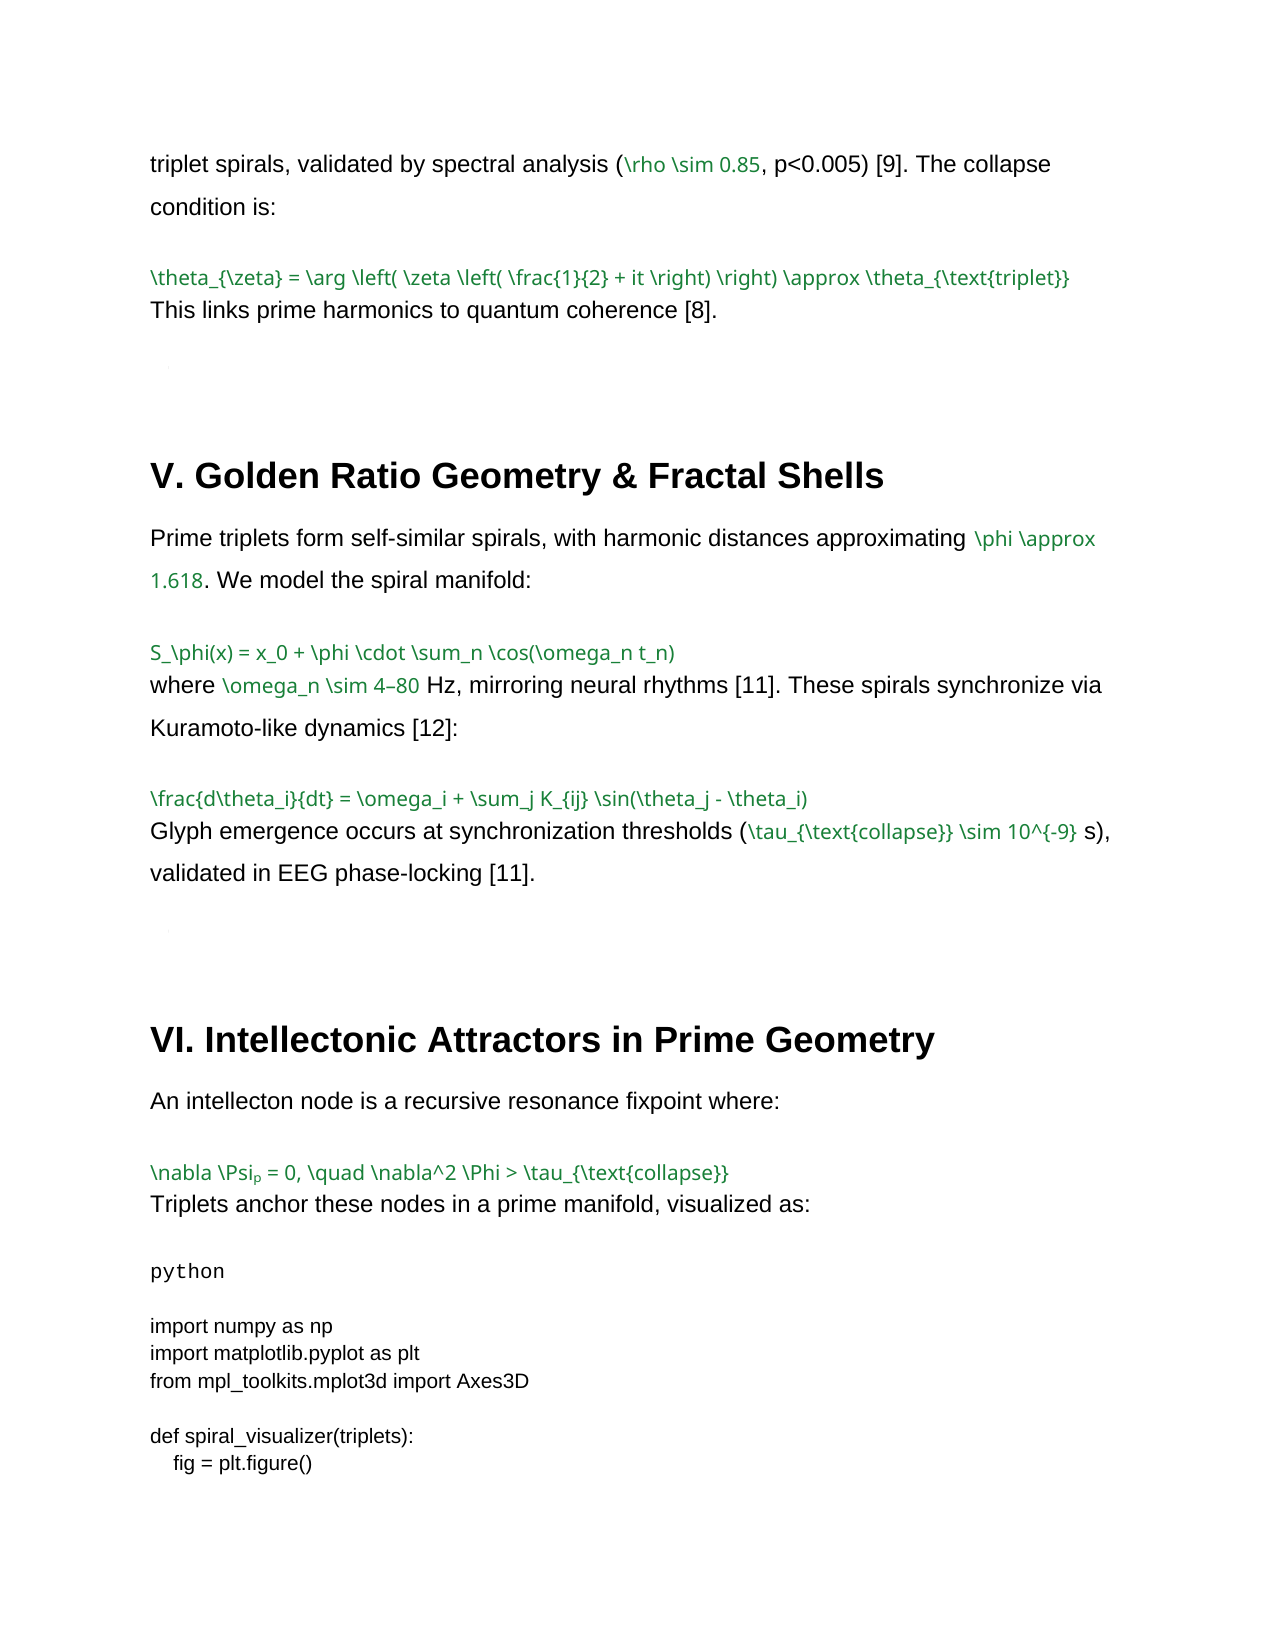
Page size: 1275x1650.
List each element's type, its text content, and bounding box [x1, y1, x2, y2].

text from mpl_toolkits.mplot3d import Axes3D [150, 1369, 1125, 1393]
text import matplotlib.pyplot as plt [150, 1341, 1125, 1365]
text VI. Intellectonic Attractors in Prime Geometry [150, 1018, 1125, 1060]
text Glyph emergence occurs at synchronization thresholds (\tau_{\text{collapse}} \sim 10^{-9} s), validated in EEG phase-locking [11]. [150, 817, 1125, 887]
text where \omega_n \sim 4–80 Hz, mirroring neural rhythms [11]. These spirals synchronize via Kuramoto-like dynamics [12]: [150, 671, 1125, 741]
text V. Golden Ratio Geometry & Fractal Shells [150, 454, 1125, 497]
text This links prime harmonics to quantum coherence [8]. [150, 296, 1125, 323]
text \theta_{\zeta} = \arg \left( \zeta \left( \frac{1}{2} + it \right) \right) \approx \theta_{\text{triplet}} [150, 263, 1125, 291]
text \nabla \Psiₚ = 0, \quad \nabla^2 \Phi > \tau_{\text{collapse}} [150, 1158, 1125, 1186]
text triplet spirals, validated by spectral analysis (\rho \sim 0.85, p<0.005) [9]. The collapse condition is: [150, 150, 1125, 220]
text Triplets anchor these nodes in a prime manifold, visualized as: [150, 1190, 1125, 1218]
text An intellecton node is a recursive resonance fixpoint where: [150, 1087, 1125, 1115]
text import numpy as np [150, 1314, 1125, 1338]
text S_\phi(x) = x_0 + \phi \cdot \sum_n \cos(\omega_n t_n) [150, 638, 1125, 667]
text def spiral_visualizer(triplets): [150, 1424, 1125, 1448]
text Prime triplets form self-similar spirals, with harmonic distances approximating \phi \approx 1.618. We model the spiral manifold: [150, 524, 1125, 595]
text \frac{d\theta_i}{dt} = \omega_i + \sum_j K_{ij} \sin(\theta_j - \theta_i) [150, 784, 1125, 812]
text python [150, 1261, 1125, 1284]
text fig = plt.figure() [150, 1451, 1125, 1475]
